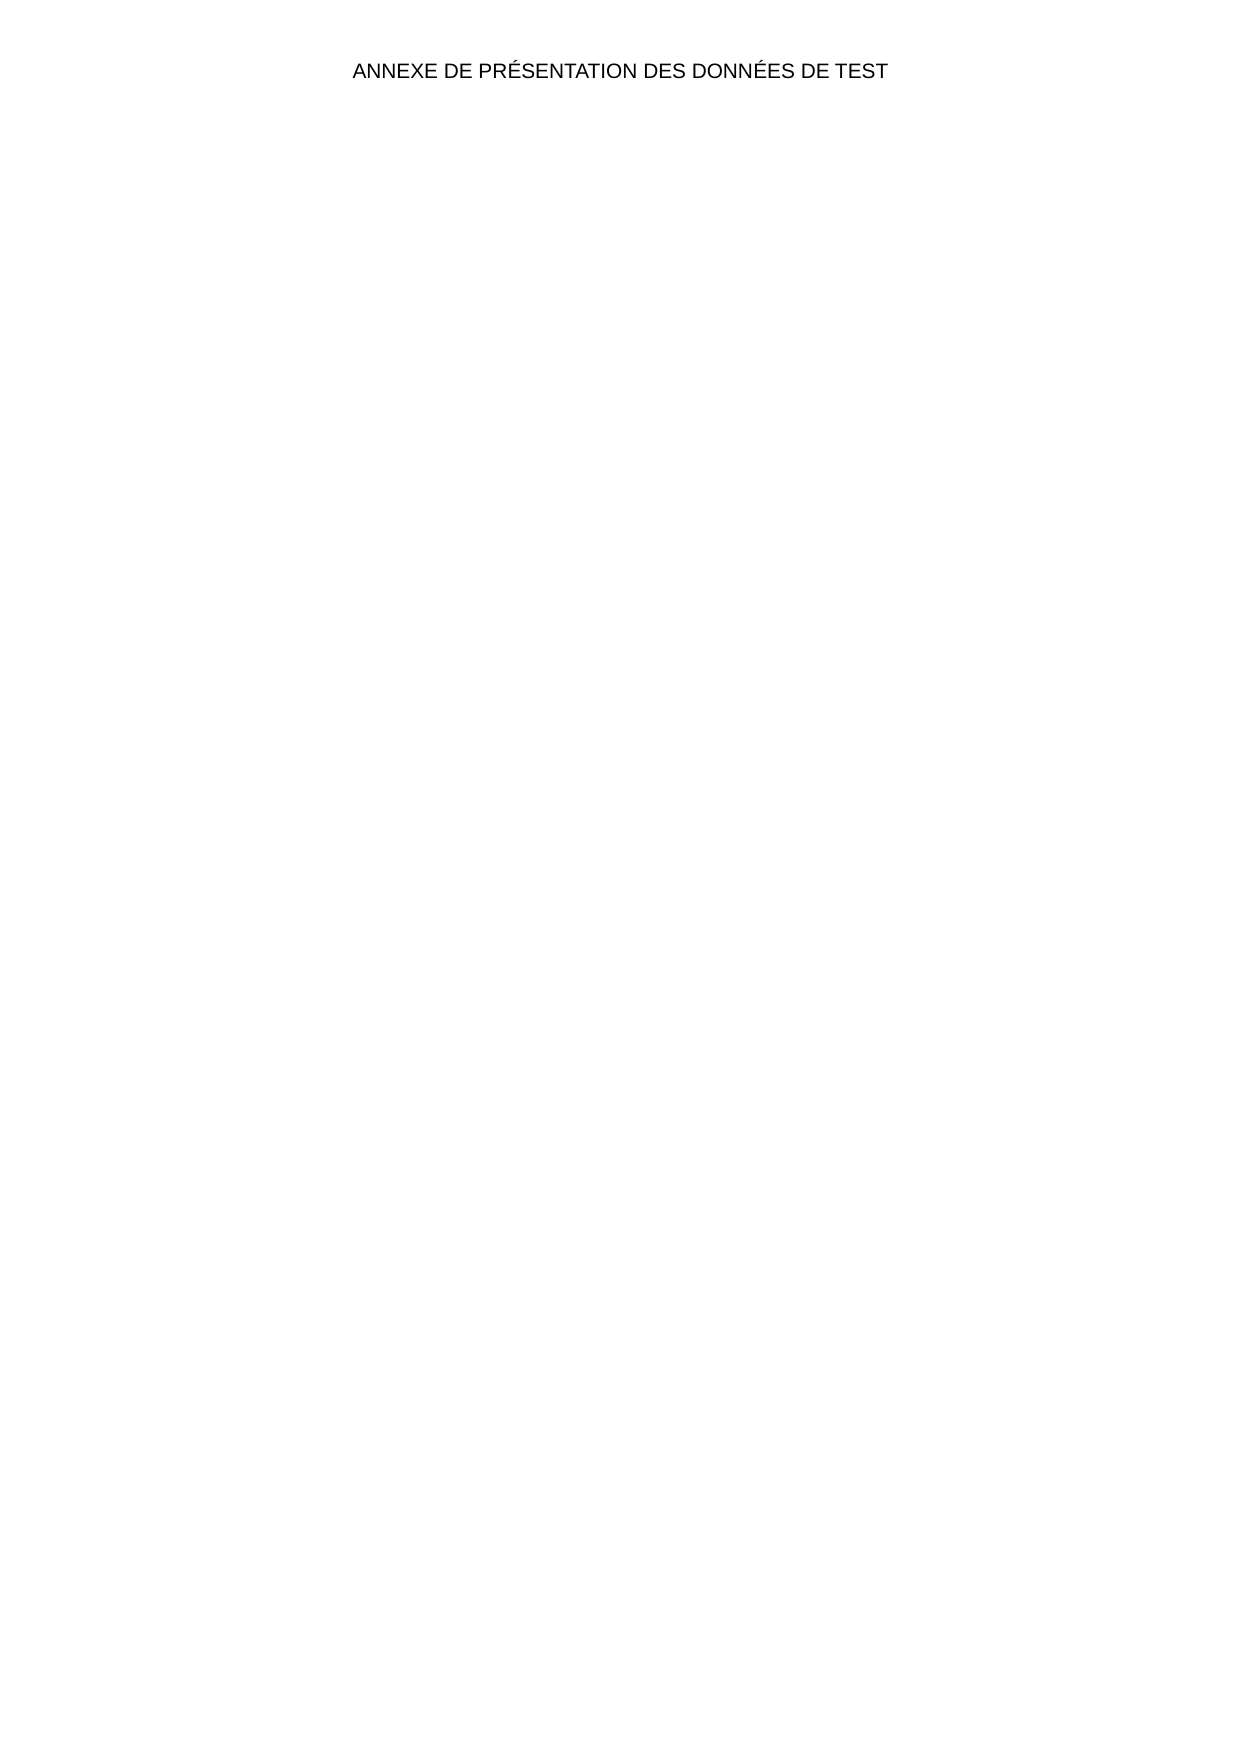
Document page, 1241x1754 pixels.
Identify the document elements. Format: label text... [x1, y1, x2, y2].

text ANNEXE DE PRÉSENTATION DES DONNÉES DE TEST [118, 59, 1122, 83]
